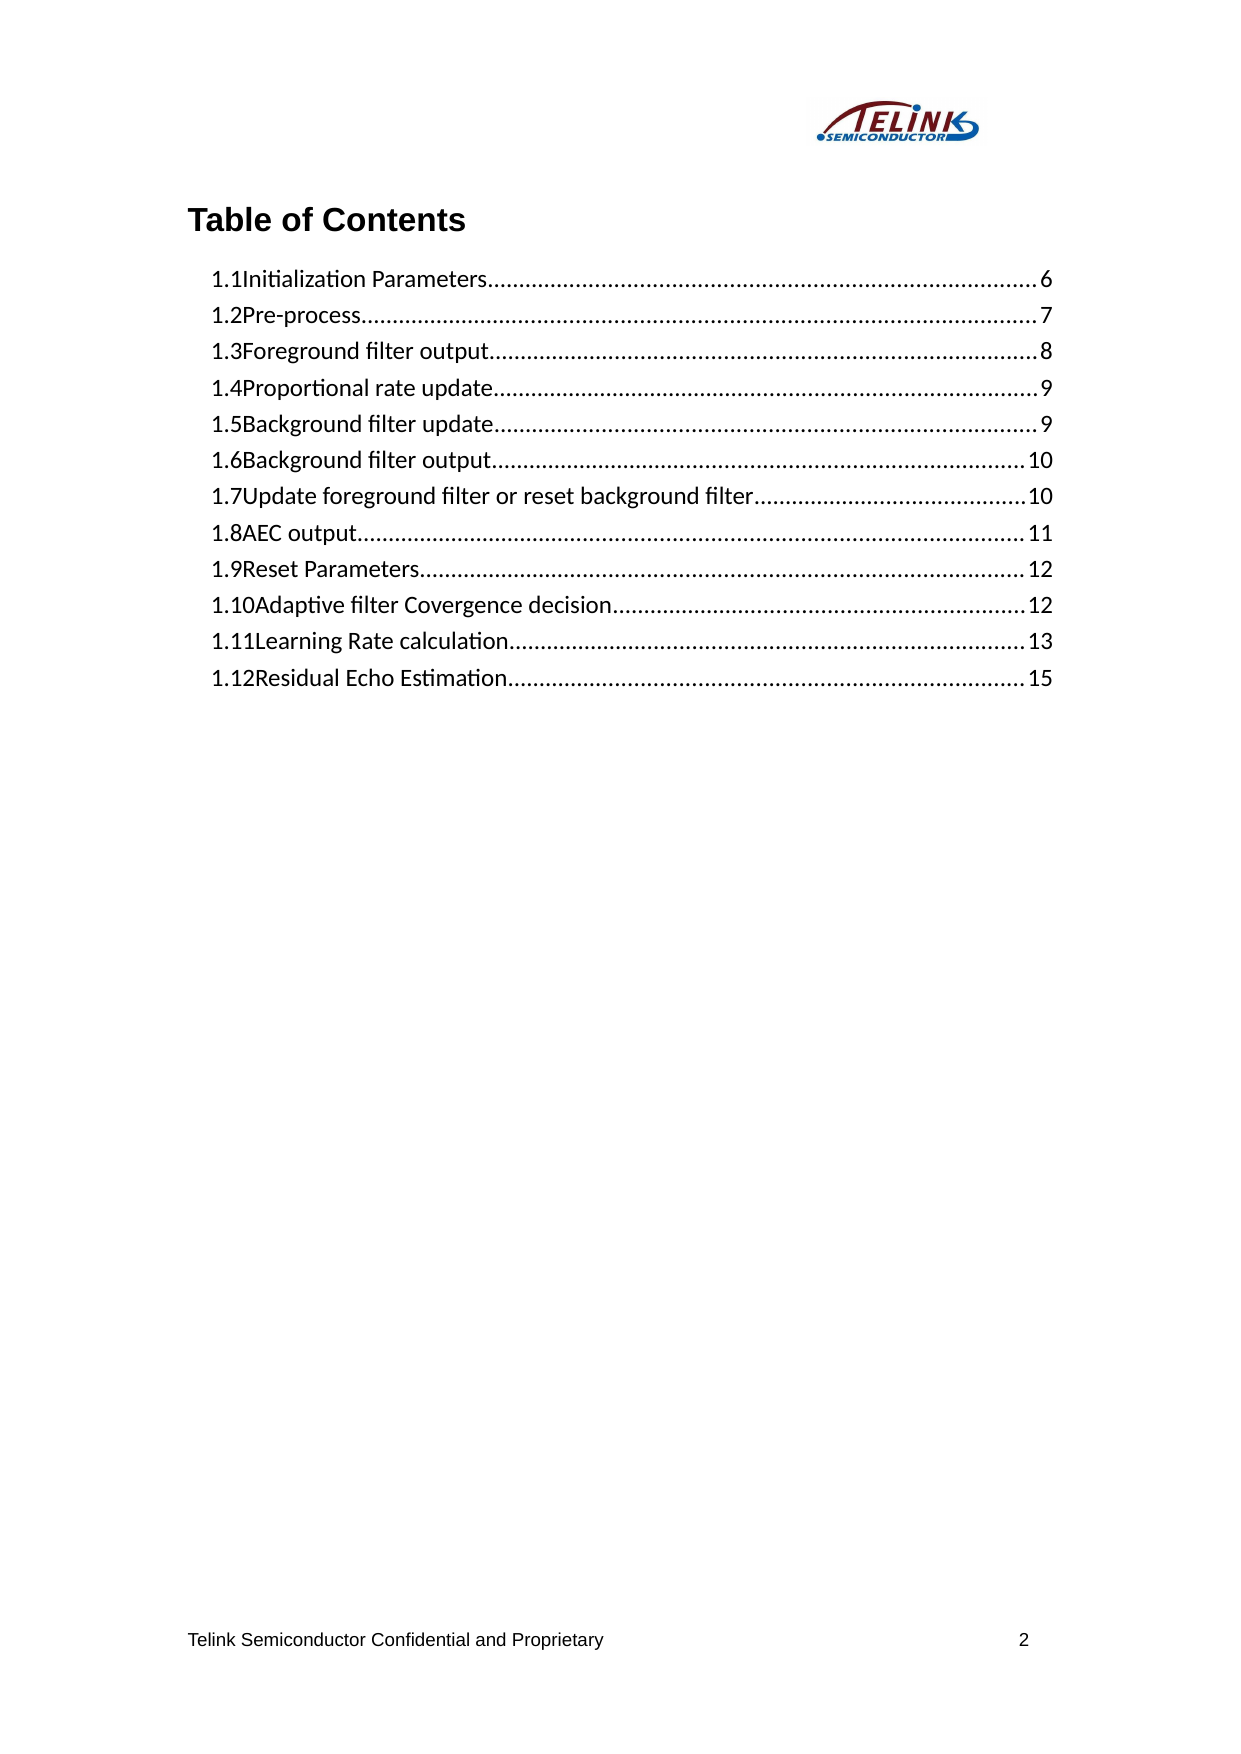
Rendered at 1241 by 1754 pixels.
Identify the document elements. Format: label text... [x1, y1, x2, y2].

text 1.9Reset Parameters 12 [211, 555, 1053, 587]
text 1.11Learning Rate calculation 13 [211, 627, 1053, 660]
text 1.5Background filter update 9 [211, 410, 1053, 442]
text 1.7Update foreground filter or reset background filter 10 [211, 482, 1053, 515]
text 1.12Residual Echo Estimation 15 [211, 663, 1053, 696]
text 1.10Adaptive filter Covergence decision 12 [211, 591, 1053, 623]
text 1.2Pre-process 7 [211, 301, 1053, 333]
text 1.1Initialization Parameters 6 [211, 265, 1053, 297]
text 1.4Proportional rate update 9 [211, 373, 1053, 406]
text 1.8AEC output 11 [211, 518, 1053, 551]
subtitle Table of Contents [187, 187, 1053, 252]
text 1.3Foreground filter output 8 [211, 337, 1053, 370]
picture [806, 97, 988, 146]
text 1.6Background filter output 10 [211, 446, 1053, 478]
